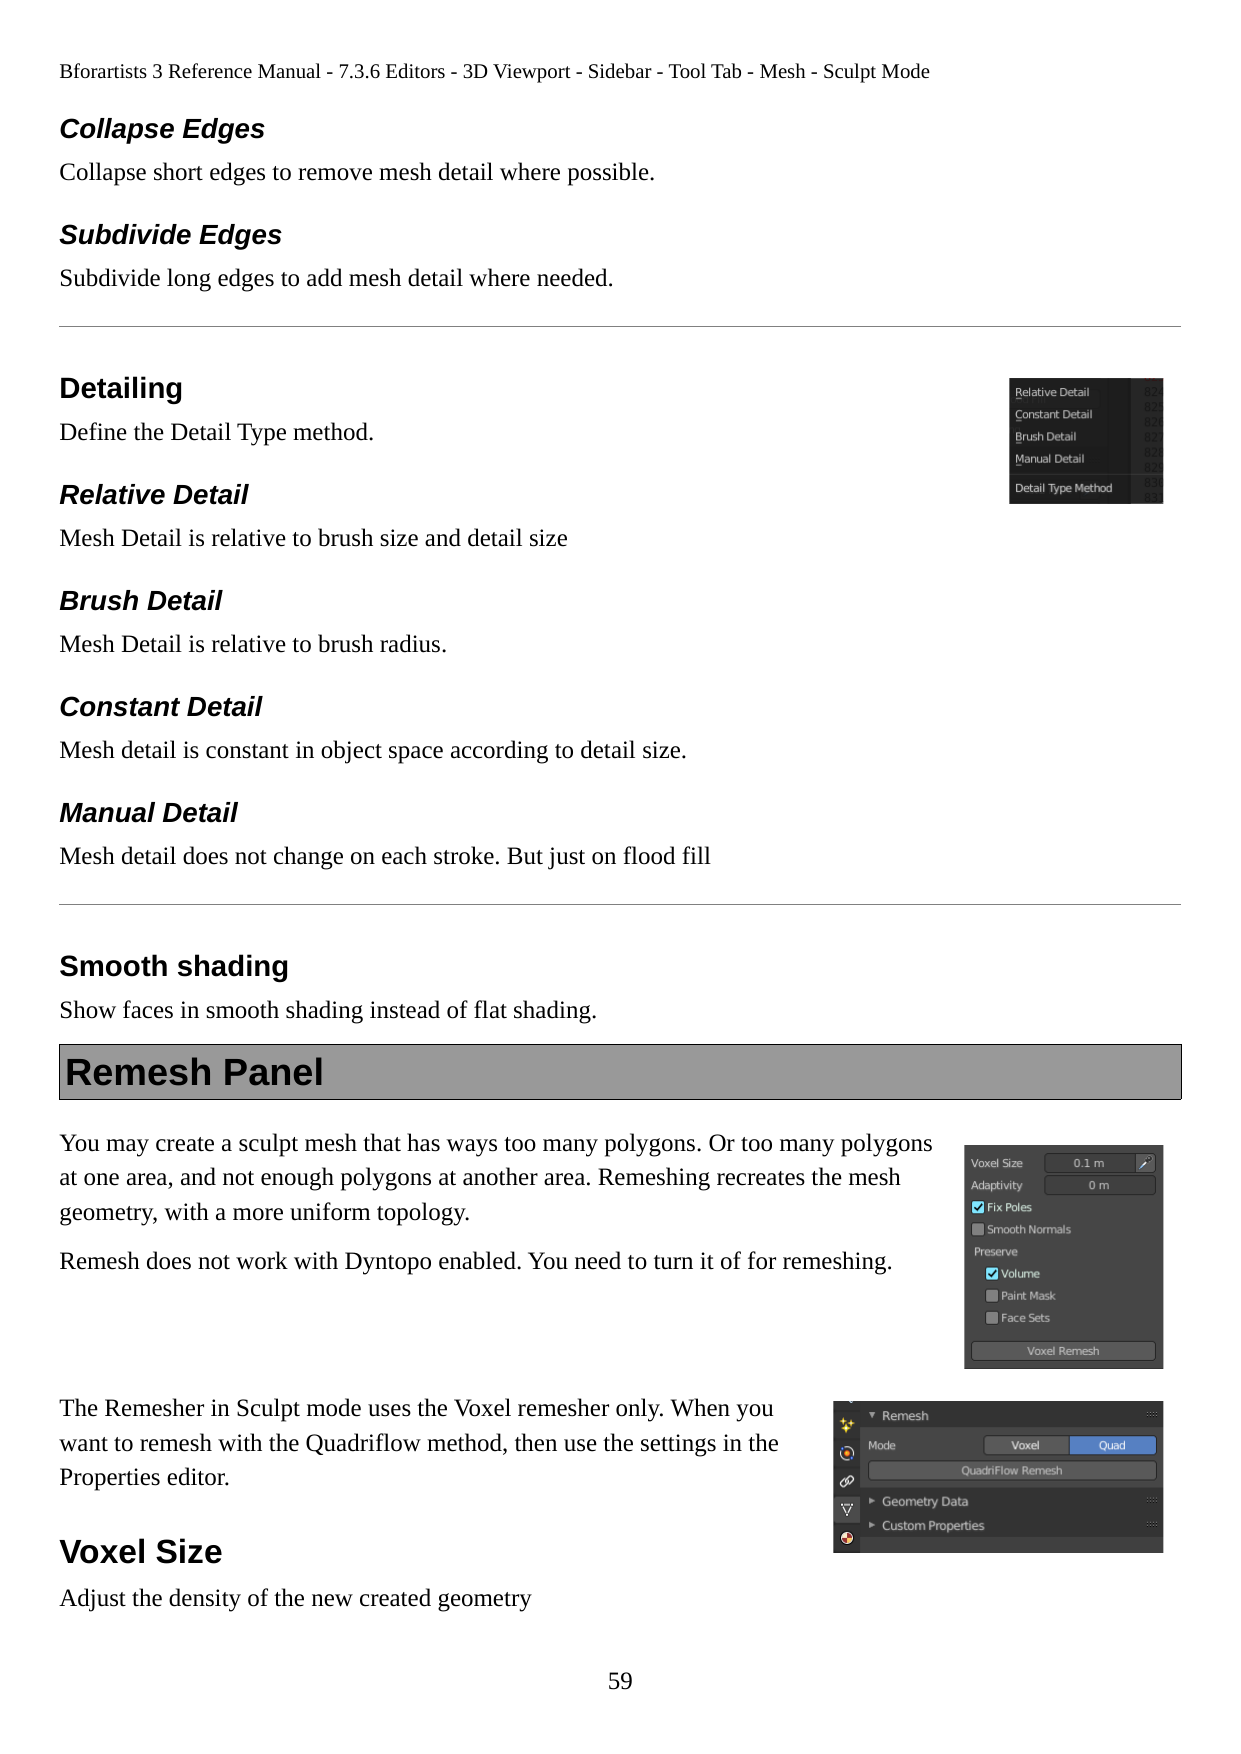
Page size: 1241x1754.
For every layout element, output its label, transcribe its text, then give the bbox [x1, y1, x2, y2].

table_header Remesh Panel [60, 1045, 1181, 1099]
text The Remesher in Sculpt mode uses the Voxel remesher only. When you want to remesh with the Quadriflow method, then use the settings in the Properties editor. [59, 1393, 1181, 1491]
subtitle Smooth shading [59, 948, 1181, 982]
text Mesh detail does not change on each stroke. But just on flood fill [59, 841, 1181, 869]
subtitle Brush Detail [59, 584, 1181, 616]
picture [964, 1145, 1164, 1369]
text Remesh does not work with Dyntopo enabled. You need to turn it of for remeshing. [59, 1246, 964, 1275]
subtitle Subdivide Edges [59, 218, 1181, 250]
text Adjust the density of the new created geometry [59, 1583, 1181, 1612]
picture [833, 1401, 1164, 1553]
text Subdivide long edges to add mesh detail where needed. [59, 263, 1181, 292]
subtitle Detailing [59, 371, 1181, 404]
text Collapse short edges to remove mesh detail where possible. [59, 157, 1181, 186]
text Mesh Detail is relative to brush size and detail size [59, 523, 1181, 552]
subtitle Manual Detail [59, 796, 1181, 828]
picture [1009, 378, 1164, 504]
subtitle Relative Detail [59, 478, 1181, 510]
text Mesh detail is constant in object space according to detail size. [59, 735, 1181, 763]
text You may create a sculpt mesh that has ways too many polygons. Or too many polygons at one area, and not enough polygons at another area. Remeshing recreates the mesh geometry, with a more uniform topology. [59, 1128, 1181, 1226]
subtitle Voxel Size [59, 1532, 1181, 1571]
subtitle Collapse Edges [59, 113, 1181, 144]
text Show faces in smooth shading instead of flat shading. [59, 995, 1181, 1023]
text Mesh Detail is relative to brush radius. [59, 629, 1181, 658]
text Define the Detail Type method. [59, 417, 1009, 446]
subtitle Constant Detail [59, 690, 1181, 722]
